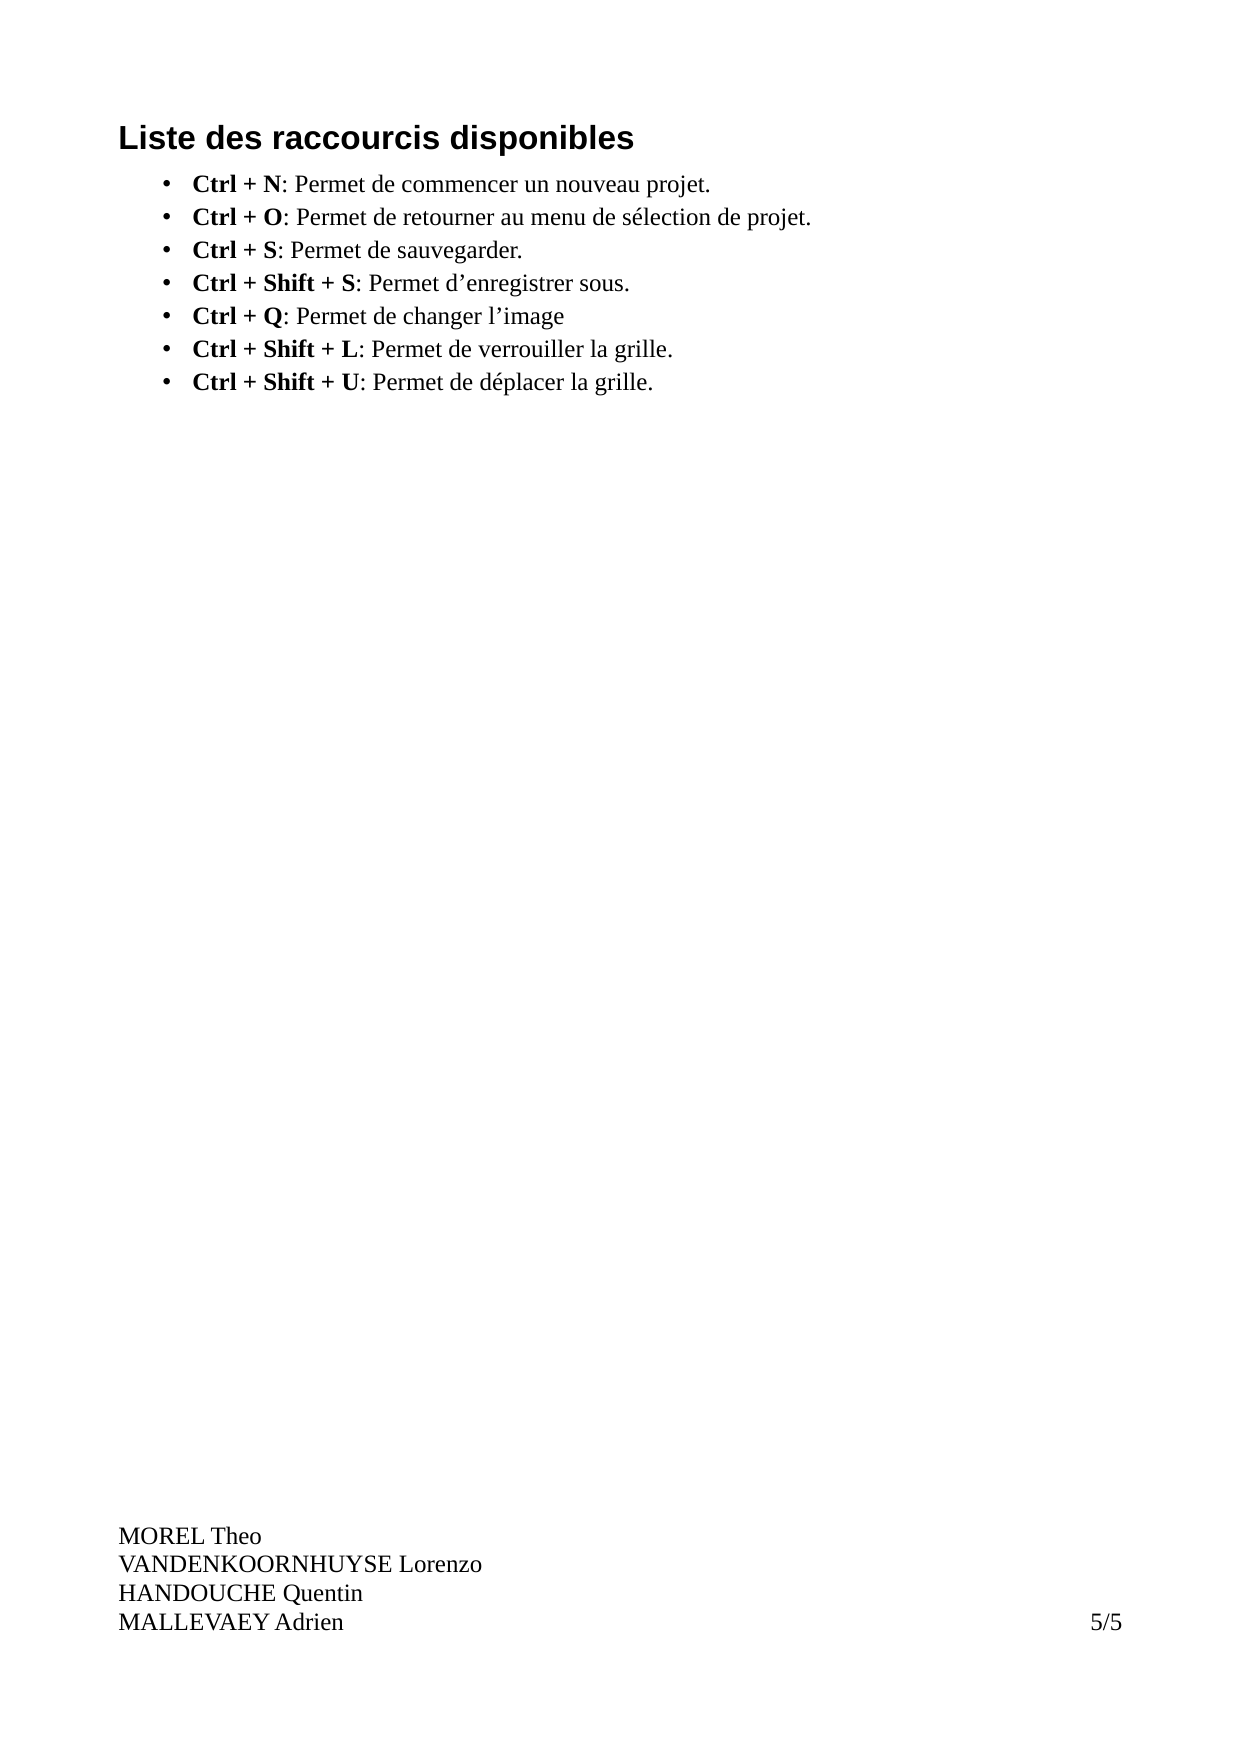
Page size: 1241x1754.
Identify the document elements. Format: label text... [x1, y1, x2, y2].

subtitle Liste des raccourcis disponibles [118, 118, 1122, 157]
list Ctrl + N: Permet de commencer un nouveau projet. [162, 169, 1122, 198]
list Ctrl + Shift + L: Permet de verrouiller la grille. [162, 334, 1122, 363]
list Ctrl + O: Permet de retourner au menu de sélection de projet. [162, 202, 1122, 231]
list Ctrl + S: Permet de sauvegarder. [162, 235, 1122, 264]
list Ctrl + Q: Permet de changer l’image [162, 301, 1122, 330]
list Ctrl + Shift + U: Permet de déplacer la grille. [162, 367, 1122, 396]
list Ctrl + Shift + S: Permet d’enregistrer sous. [162, 268, 1122, 297]
